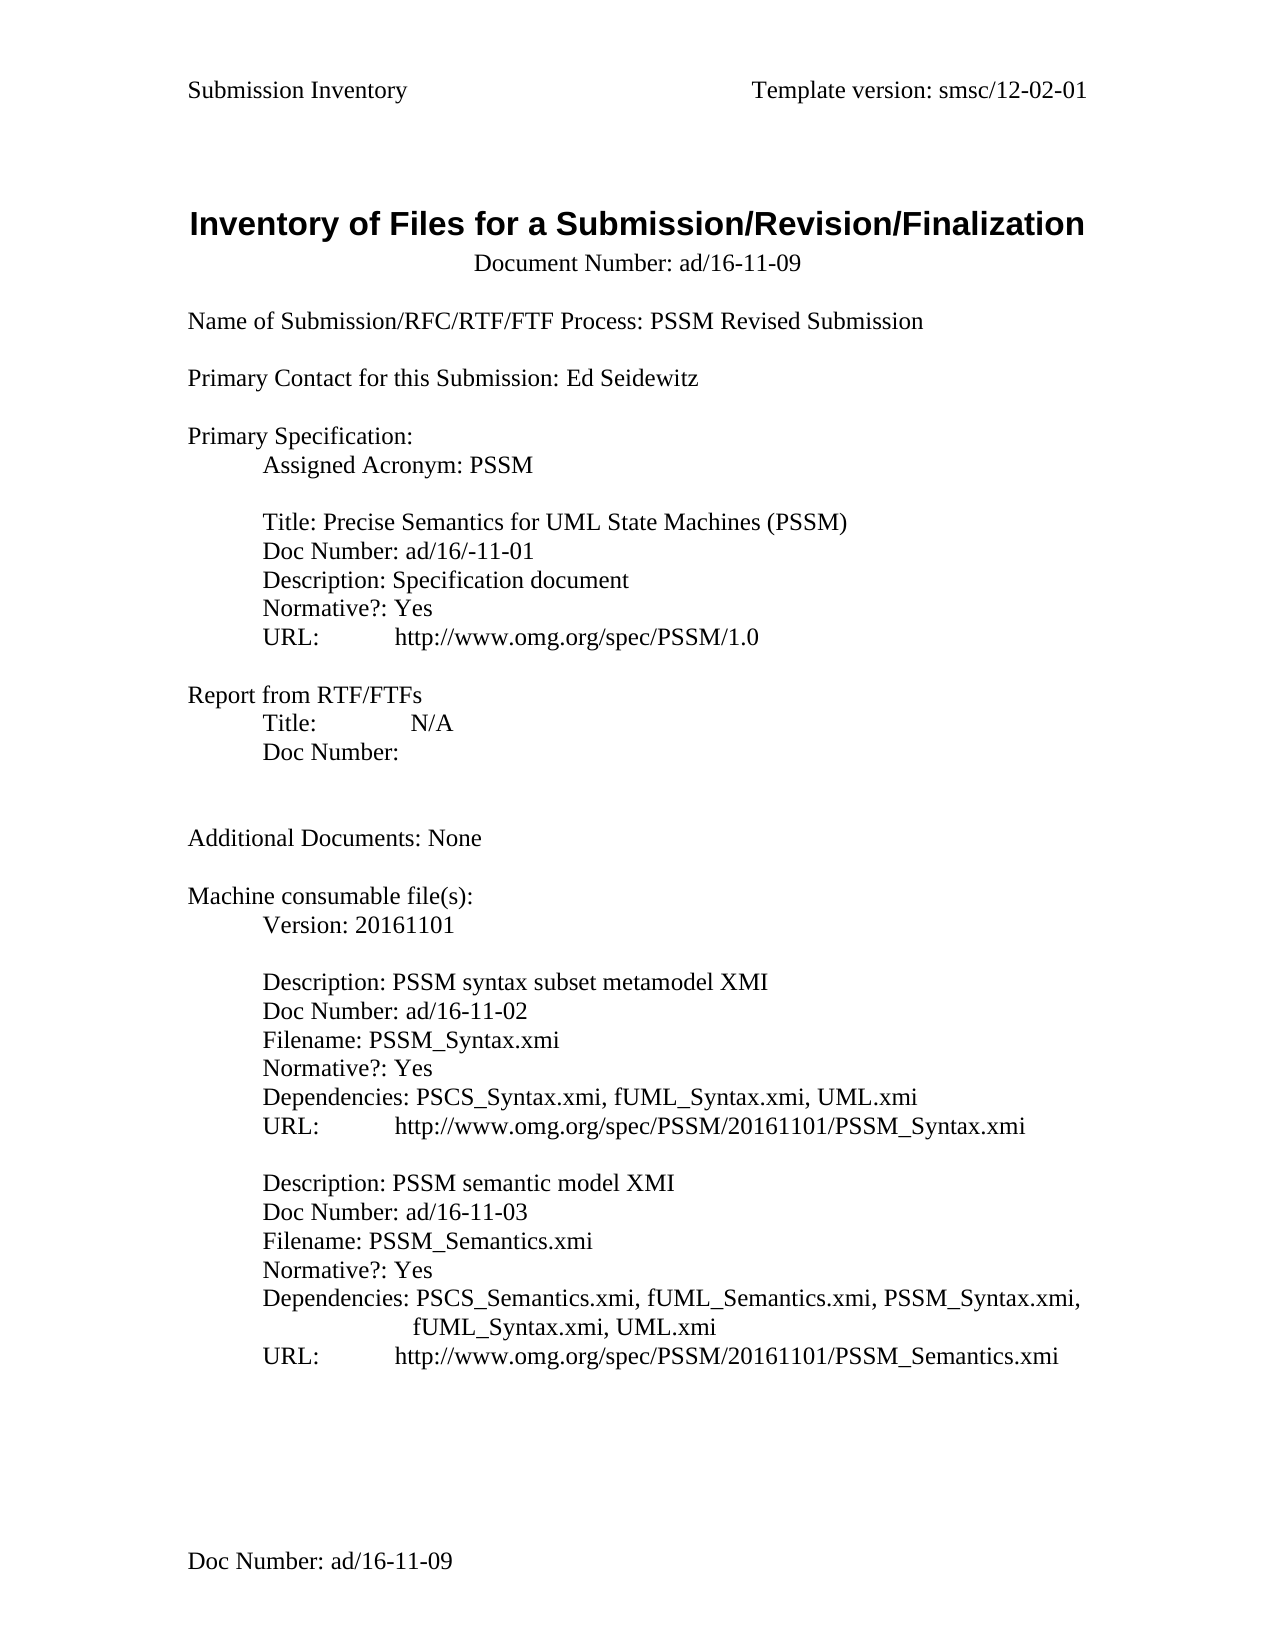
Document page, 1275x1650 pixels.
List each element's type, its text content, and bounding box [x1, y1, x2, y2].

text Dependencies: PSCS_Syntax.xmi, fUML_Syntax.xmi, UML.xmi [262, 1082, 1087, 1111]
text URL: http://www.omg.org/spec/PSSM/20161101/PSSM_Semantics.xmi [262, 1341, 1087, 1370]
text Name of Submission/RFC/RTF/FTF Process: PSSM Revised Submission [187, 306, 1087, 335]
text URL: http://www.omg.org/spec/PSSM/20161101/PSSM_Syntax.xmi [262, 1111, 1087, 1140]
text Dependencies: PSCS_Semantics.xmi, fUML_Semantics.xmi, PSSM_Syntax.xmi, fUML_Syntax.xmi, UML.xmi [262, 1283, 1087, 1341]
text Primary Specification: [187, 421, 1087, 450]
text Normative?: Yes [262, 593, 1087, 622]
text Doc Number: [262, 737, 1087, 766]
text Title: Precise Semantics for UML State Machines (PSSM) [262, 507, 1087, 536]
text Version: 20161101 [262, 910, 1087, 938]
text Doc Number: ad/16/-11-01 [262, 536, 1087, 565]
text Description: Specification document [262, 565, 1087, 593]
text Doc Number: ad/16-11-02 [262, 996, 1087, 1025]
text Machine consumable file(s): [187, 881, 1087, 910]
text Filename: PSSM_Syntax.xmi [262, 1025, 1087, 1053]
subtitle Inventory of Files for a Submission/Revision/Finalization [187, 204, 1087, 242]
text Document Number: ad/16-11-09 [187, 248, 1087, 277]
text Report from RTF/FTFs [187, 680, 1087, 708]
text URL: http://www.omg.org/spec/PSSM/1.0 [262, 622, 1087, 651]
text Additional Documents: None [187, 823, 1087, 852]
text Description: PSSM syntax subset metamodel XMI [262, 967, 1087, 996]
text Doc Number: ad/16-11-03 [262, 1197, 1087, 1226]
text Filename: PSSM_Semantics.xmi [262, 1226, 1087, 1255]
text Assigned Acronym: PSSM [262, 450, 1087, 478]
text Description: PSSM semantic model XMI [262, 1168, 1087, 1197]
text Title: N/A [262, 708, 1087, 737]
text Primary Contact for this Submission: Ed Seidewitz [187, 363, 1087, 392]
text Normative?: Yes [262, 1053, 1087, 1082]
text Normative?: Yes [262, 1255, 1087, 1283]
